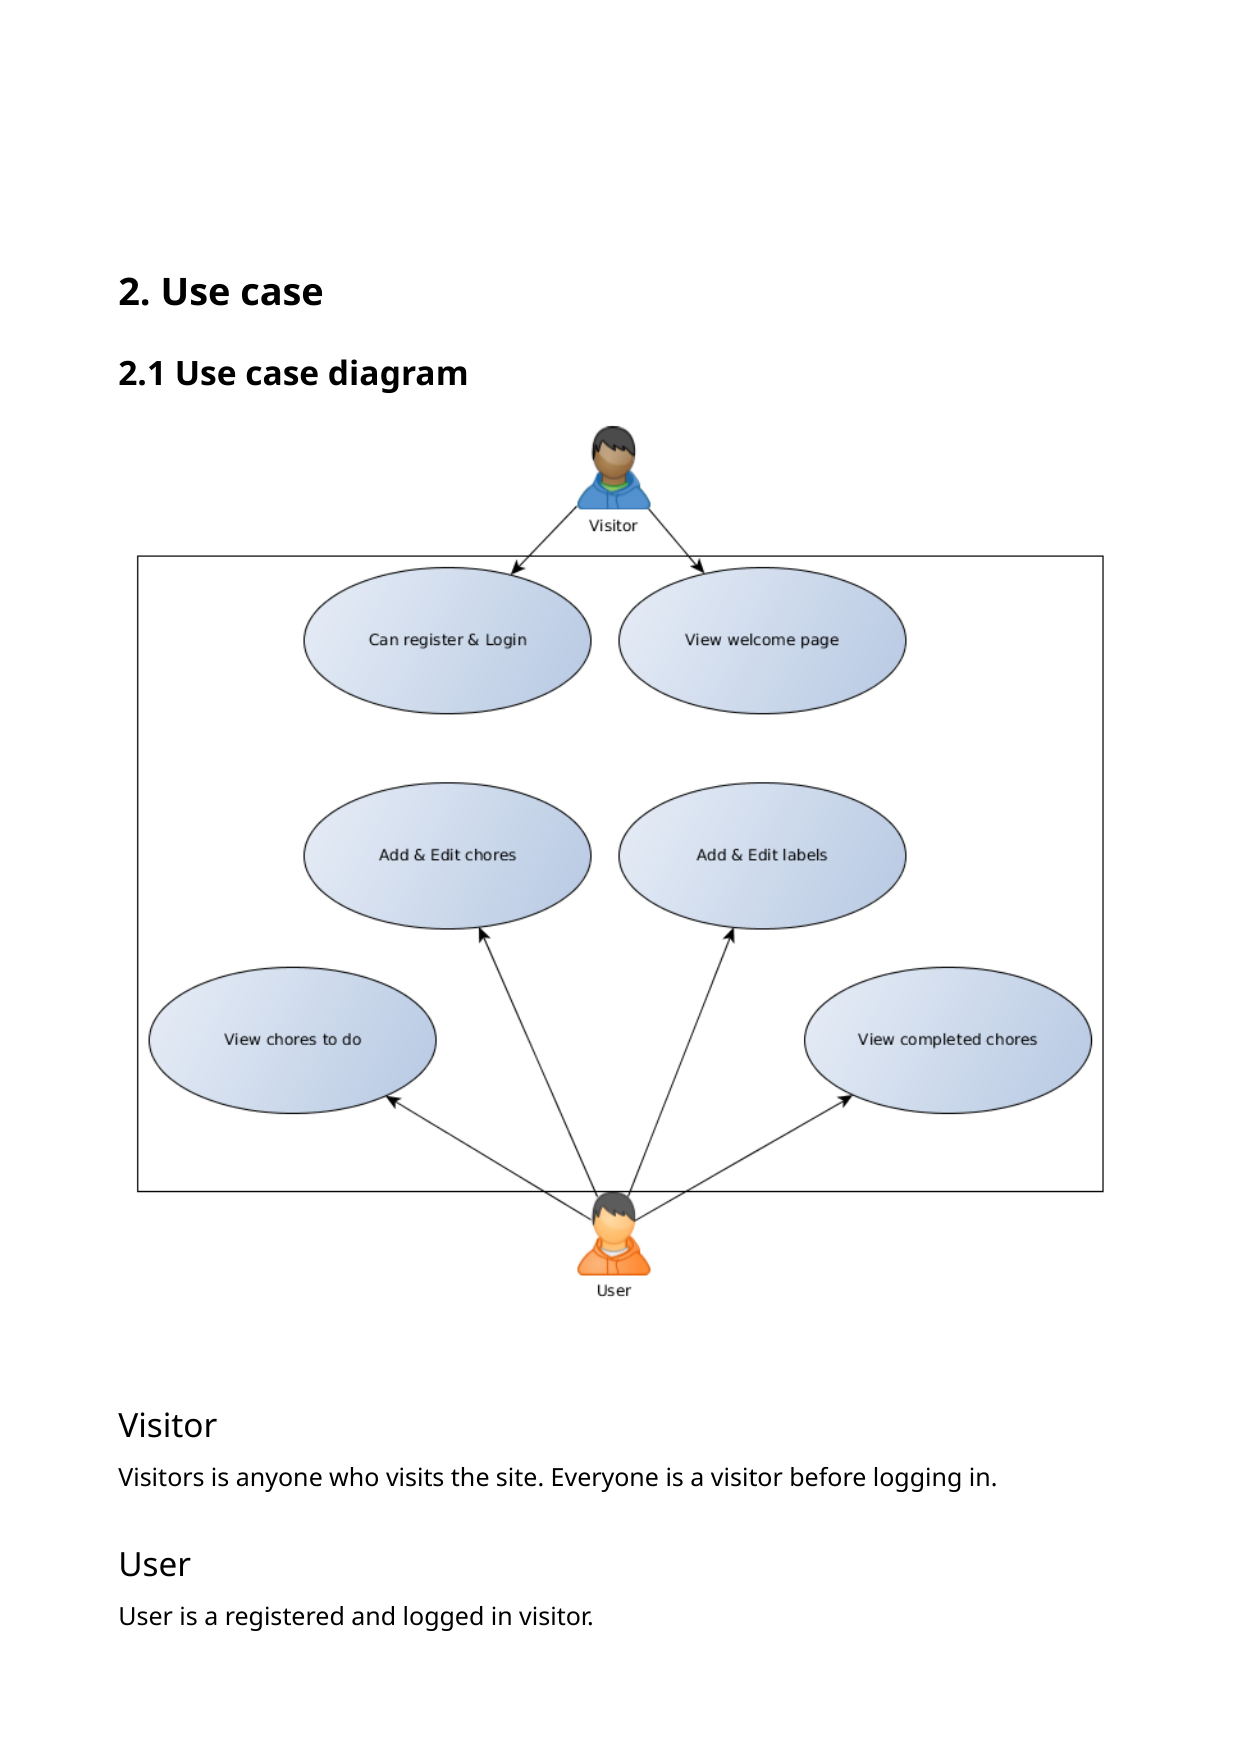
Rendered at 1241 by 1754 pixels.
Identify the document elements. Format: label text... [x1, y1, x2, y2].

subtitle 2. Use case [118, 265, 1122, 316]
subtitle 2.1 Use case diagram [118, 350, 1122, 395]
text Visitors is anyone who visits the site. Everyone is a visitor before logging in. [118, 1460, 1122, 1494]
subtitle User [118, 1540, 1122, 1586]
text User is a registered and logged in visitor. [118, 1598, 1122, 1632]
subtitle Visitor [118, 1402, 1122, 1447]
picture [118, 407, 1123, 1323]
